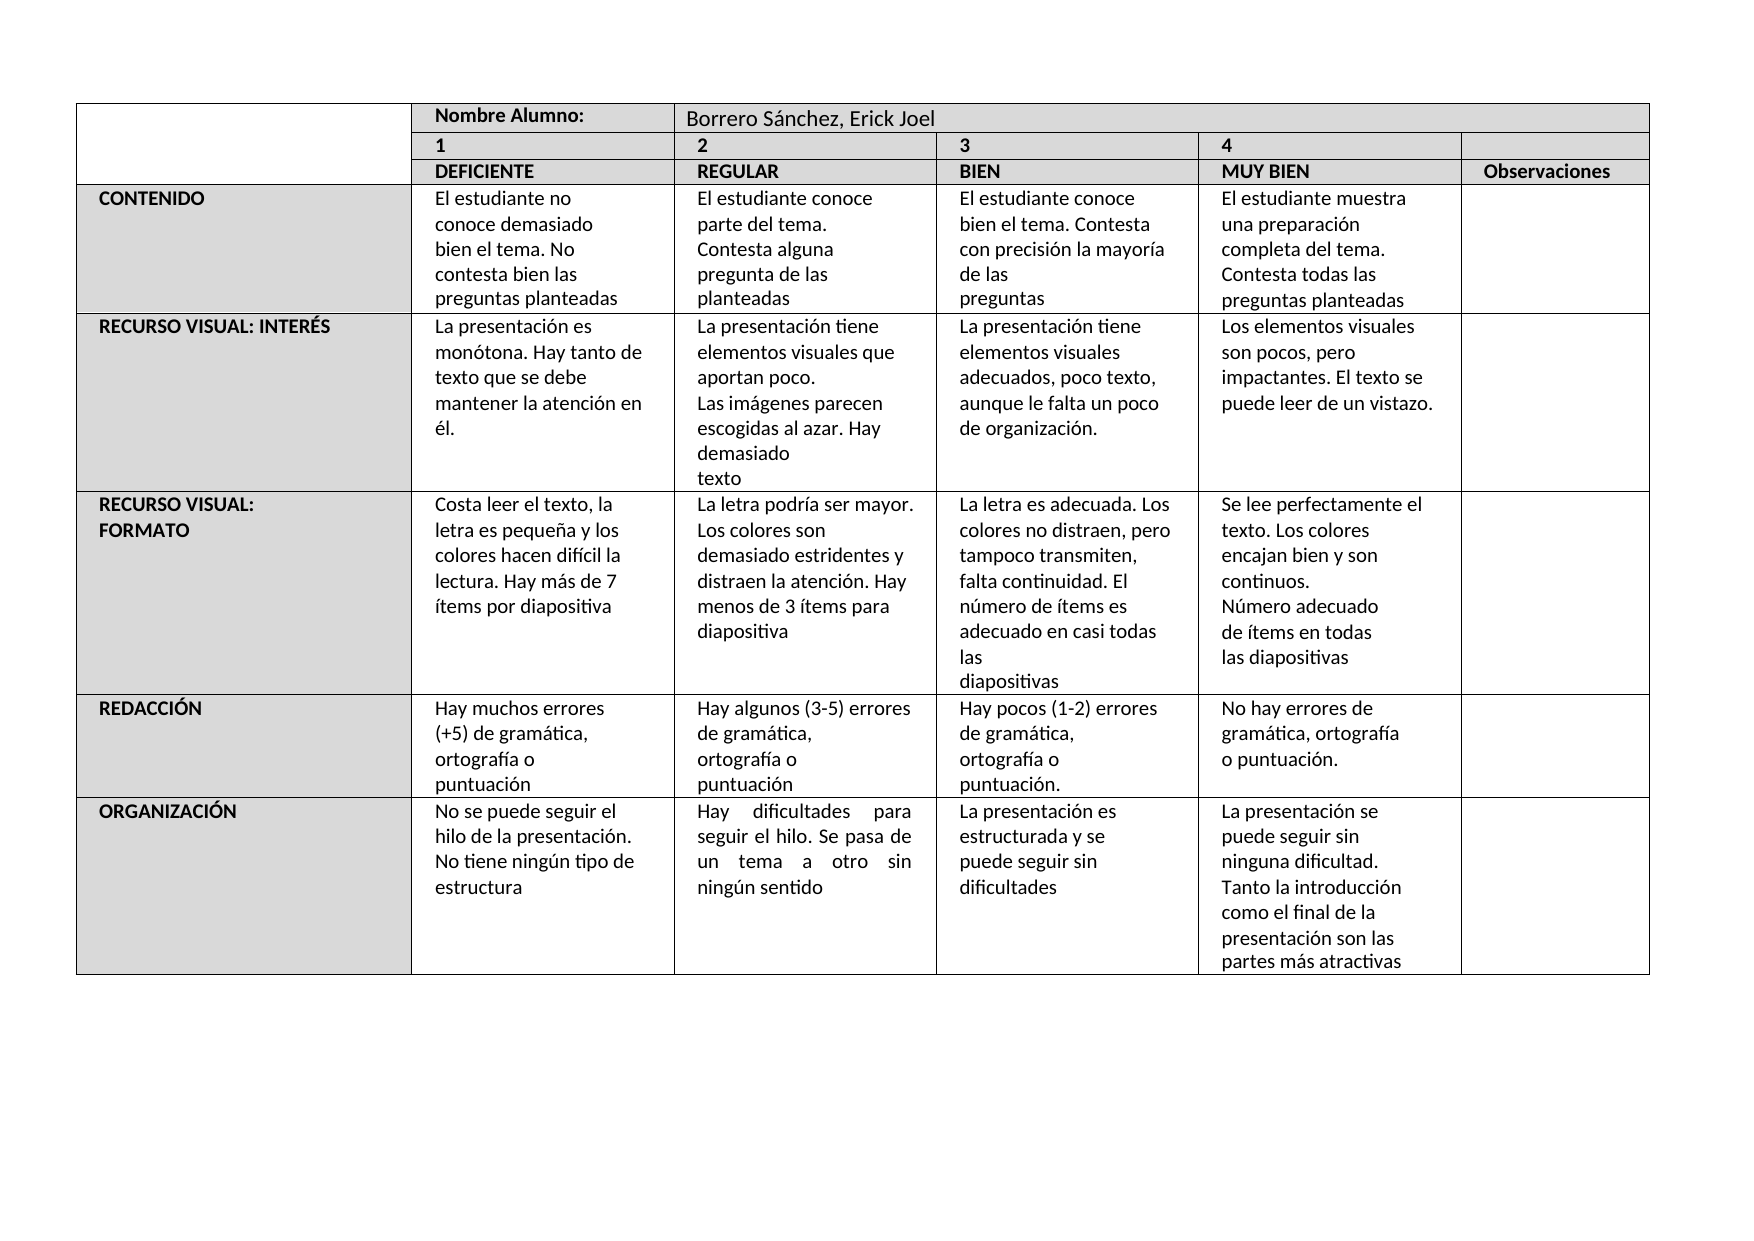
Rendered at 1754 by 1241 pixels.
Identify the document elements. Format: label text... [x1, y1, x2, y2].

table_cell 3 [937, 133, 1198, 159]
table_cell La presentación es monótona. Hay tanto de texto que se debe mantener la atención en él. [412, 314, 674, 491]
table_cell Hay muchos errores (+5) de gramática, ortografía o puntuación [412, 695, 674, 797]
table_cell REDACCIÓN [77, 695, 411, 797]
table_cell No se puede seguir el hilo de la presentación. No tiene ningún tipo de estructura [412, 798, 674, 974]
table_cell El estudiante conoce parte del tema. Contesta alguna pregunta de las planteadas [675, 185, 936, 312]
table_cell CONTENIDO [77, 185, 411, 312]
table_cell La presentación se puede seguir sin ninguna dificultad. Tanto la introducción como el final de la presentación son las partes más atractivas [1199, 798, 1461, 974]
table_header [77, 104, 411, 184]
table_cell La letra podría ser mayor. Los colores son demasiado estridentes y distraen la atención. Hay menos de 3 ítems para diapositiva [675, 492, 936, 694]
table_cell Costa leer el texto, la letra es pequeña y los colores hacen difícil la lectura. Hay más de 7 ítems por diapositiva [412, 492, 674, 694]
table_cell MUY BIEN [1199, 160, 1461, 184]
table_cell Los elementos visuales son pocos, pero impactantes. El texto se puede leer de un vistazo. [1199, 314, 1461, 491]
table_cell RECURSO VISUAL: FORMATO [77, 492, 411, 694]
table_cell [1462, 798, 1649, 974]
table_cell No hay errores de gramática, ortografía o puntuación. [1199, 695, 1461, 797]
table_cell BIEN [937, 160, 1198, 184]
table_header Borrero Sánchez, Erick Joel [675, 104, 1649, 132]
table_cell DEFICIENTE [412, 160, 674, 184]
table_cell [1462, 314, 1649, 491]
table_cell La letra es adecuada. Los colores no distraen, pero tampoco transmiten, falta continuidad. El número de ítems es adecuado en casi todas las diapositivas [937, 492, 1198, 694]
table_cell Observaciones [1462, 160, 1649, 184]
table_cell 1 [412, 133, 674, 159]
table_cell El estudiante no conoce demasiado bien el tema. No contesta bien las preguntas planteadas [412, 185, 674, 312]
table_cell RECURSO VISUAL: INTERÉS [77, 314, 411, 491]
table_cell Se lee perfectamente el texto. Los colores encajan bien y son continuos. Número adecuado de ítems en todas las diapositivas [1199, 492, 1461, 694]
table_cell La presentación tiene elementos visuales que aportan poco. Las imágenes parecen escogidas al azar. Hay demasiado texto [675, 314, 936, 491]
table_cell Hay algunos (3-5) errores de gramática, ortografía o puntuación [675, 695, 936, 797]
table_cell La presentación es estructurada y se puede seguir sin dificultades [937, 798, 1198, 974]
table_cell La presentación tiene elementos visuales adecuados, poco texto, aunque le falta un poco de organización. [937, 314, 1198, 491]
table_cell 2 [675, 133, 936, 159]
table_header Nombre Alumno: [412, 104, 674, 132]
table_cell [1462, 695, 1649, 797]
table_cell [1462, 185, 1649, 312]
table_cell 4 [1199, 133, 1461, 159]
table_cell [1462, 492, 1649, 694]
table_cell Hay dificultades para seguir el hilo. Se pasa de un tema a otro sin ningún sentido [675, 798, 936, 974]
table_cell ORGANIZACIÓN [77, 798, 411, 974]
table_cell Hay pocos (1-2) errores de gramática, ortografía o puntuación. [937, 695, 1198, 797]
table_cell El estudiante muestra una preparación completa del tema. Contesta todas las preguntas planteadas [1199, 185, 1461, 312]
table_cell [1462, 133, 1649, 159]
table_cell El estudiante conoce bien el tema. Contesta con precisión la mayoría de las preguntas [937, 185, 1198, 312]
table_cell REGULAR [675, 160, 936, 184]
